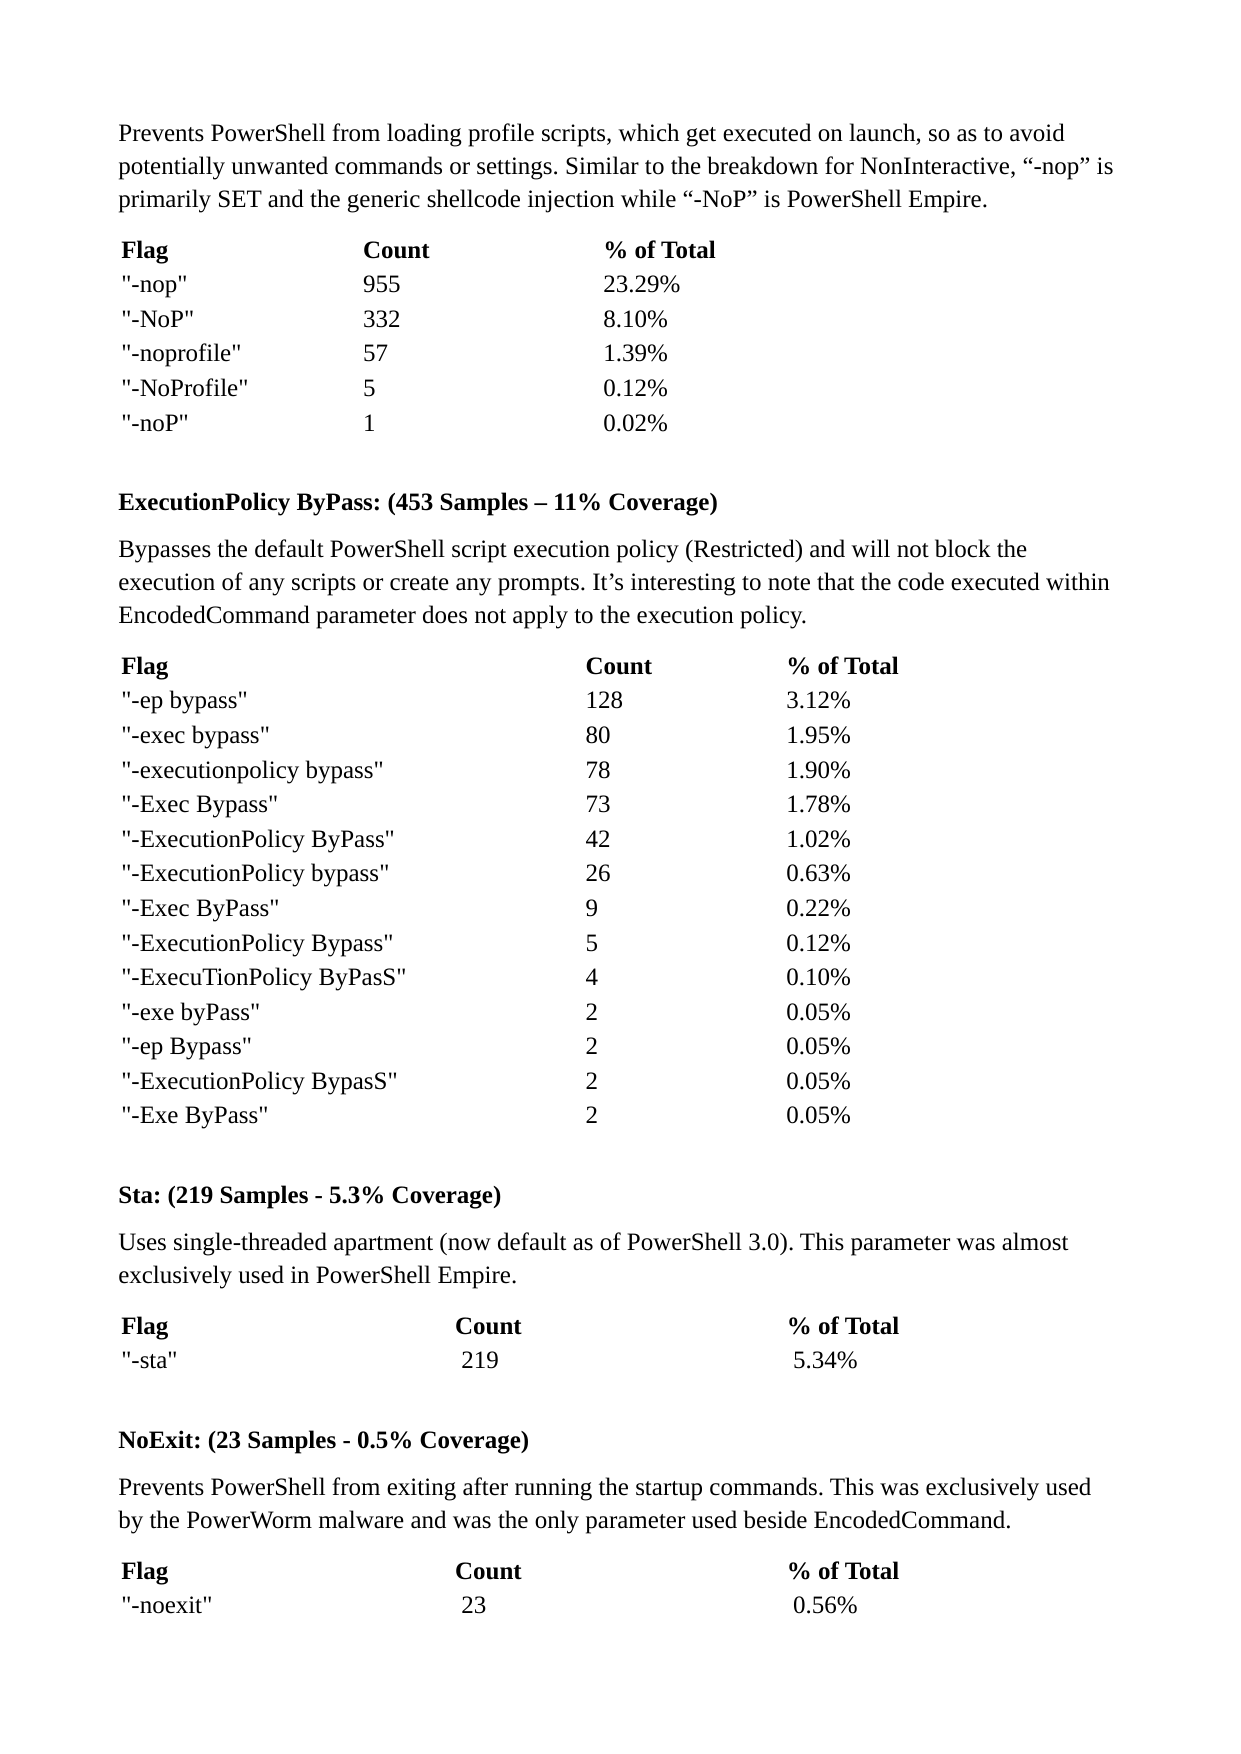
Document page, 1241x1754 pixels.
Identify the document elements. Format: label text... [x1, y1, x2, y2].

table_cell "-sta" [118, 1343, 452, 1377]
table_cell 1.90% [783, 752, 1122, 786]
table_cell 80 [583, 717, 783, 752]
table_header Count [452, 1308, 784, 1343]
table_cell 23 [452, 1588, 784, 1622]
table_cell 5 [583, 925, 783, 959]
table_cell 1 [360, 405, 600, 439]
table_cell "-noP" [118, 405, 360, 439]
table_cell 0.05% [783, 1029, 1122, 1063]
text Prevents PowerShell from loading profile scripts, which get executed on launch, so as to avoid potentially unwanted commands or settings. Similar to the breakdown for NonInteractive, “-nop” is primarily SET and the generic shellcode injection while “-NoP” is PowerShell Empire. [118, 118, 1122, 213]
table_cell "-ep bypass" [118, 683, 582, 717]
table_cell 3.12% [783, 683, 1122, 717]
table_header % of Total [784, 1308, 1122, 1343]
table_cell "-ExecutionPolicy Bypass" [118, 925, 582, 959]
table_header Flag [118, 232, 360, 266]
table_cell 73 [583, 786, 783, 821]
table_cell 42 [583, 821, 783, 856]
table_cell 57 [360, 336, 600, 370]
table_cell 128 [583, 683, 783, 717]
table_cell "-nop" [118, 266, 360, 301]
table_cell "-ExecuTionPolicy ByPasS" [118, 959, 582, 994]
text Bypasses the default PowerShell script execution policy (Restricted) and will not block the execution of any scripts or create any prompts. It’s interesting to note that the code executed within EncodedCommand parameter does not apply to the execution policy. [118, 534, 1122, 629]
table_cell 9 [583, 890, 783, 925]
table_cell "-ExecutionPolicy ByPass" [118, 821, 582, 856]
table_cell 2 [583, 994, 783, 1028]
table_cell 0.12% [600, 370, 845, 405]
table_header Flag [118, 648, 582, 683]
table_header % of Total [784, 1553, 1122, 1588]
table_header Flag [118, 1553, 452, 1588]
table_header Flag [118, 1308, 452, 1343]
table_cell 5 [360, 370, 600, 405]
table_cell 0.12% [783, 925, 1122, 959]
table_cell "-exe byPass" [118, 994, 582, 1028]
table_cell 2 [583, 1029, 783, 1063]
table_cell "-Exec Bypass" [118, 786, 582, 821]
table_cell 4 [583, 959, 783, 994]
table_cell 26 [583, 856, 783, 890]
table_cell 0.05% [783, 1098, 1122, 1132]
table_cell 0.63% [783, 856, 1122, 890]
text NoExit: (23 Samples - 0.5% Coverage) [118, 1425, 1122, 1454]
table_cell "-executionpolicy bypass" [118, 752, 582, 786]
table_cell "-Exe ByPass" [118, 1098, 582, 1132]
table_cell 955 [360, 266, 600, 301]
table_cell 0.05% [783, 994, 1122, 1028]
table_cell 8.10% [600, 301, 845, 336]
table_cell "-ExecutionPolicy BypasS" [118, 1063, 582, 1098]
table_header % of Total [783, 648, 1122, 683]
table_cell "-noprofile" [118, 336, 360, 370]
table_cell "-NoProfile" [118, 370, 360, 405]
table_cell 332 [360, 301, 600, 336]
table_cell 23.29% [600, 266, 845, 301]
table_cell 0.05% [783, 1063, 1122, 1098]
table_cell 1.95% [783, 717, 1122, 752]
table_cell "-ExecutionPolicy bypass" [118, 856, 582, 890]
table_header Count [452, 1553, 784, 1588]
table_cell "-exec bypass" [118, 717, 582, 752]
table_cell "-ep Bypass" [118, 1029, 582, 1063]
table_cell 0.56% [784, 1588, 1122, 1622]
table_cell 0.22% [783, 890, 1122, 925]
table_cell 2 [583, 1098, 783, 1132]
table_cell "-Exec ByPass" [118, 890, 582, 925]
table_cell 0.10% [783, 959, 1122, 994]
text ExecutionPolicy ByPass: (453 Samples – 11% Coverage) [118, 487, 1122, 516]
text Sta: (219 Samples - 5.3% Coverage) [118, 1180, 1122, 1209]
table_cell 1.02% [783, 821, 1122, 856]
table_cell 0.02% [600, 405, 845, 439]
table_cell 1.39% [600, 336, 845, 370]
table_cell "-noexit" [118, 1588, 452, 1622]
table_header % of Total [600, 232, 845, 266]
text Prevents PowerShell from exiting after running the startup commands. This was exclusively used by the PowerWorm malware and was the only parameter used beside EncodedCommand. [118, 1472, 1122, 1534]
table_cell 5.34% [784, 1343, 1122, 1377]
table_header Count [583, 648, 783, 683]
table_cell 78 [583, 752, 783, 786]
text Uses single-threaded apartment (now default as of PowerShell 3.0). This parameter was almost exclusively used in PowerShell Empire. [118, 1227, 1122, 1289]
table_cell 219 [452, 1343, 784, 1377]
table_cell "-NoP" [118, 301, 360, 336]
table_header Count [360, 232, 600, 266]
table_cell 1.78% [783, 786, 1122, 821]
table_cell 2 [583, 1063, 783, 1098]
